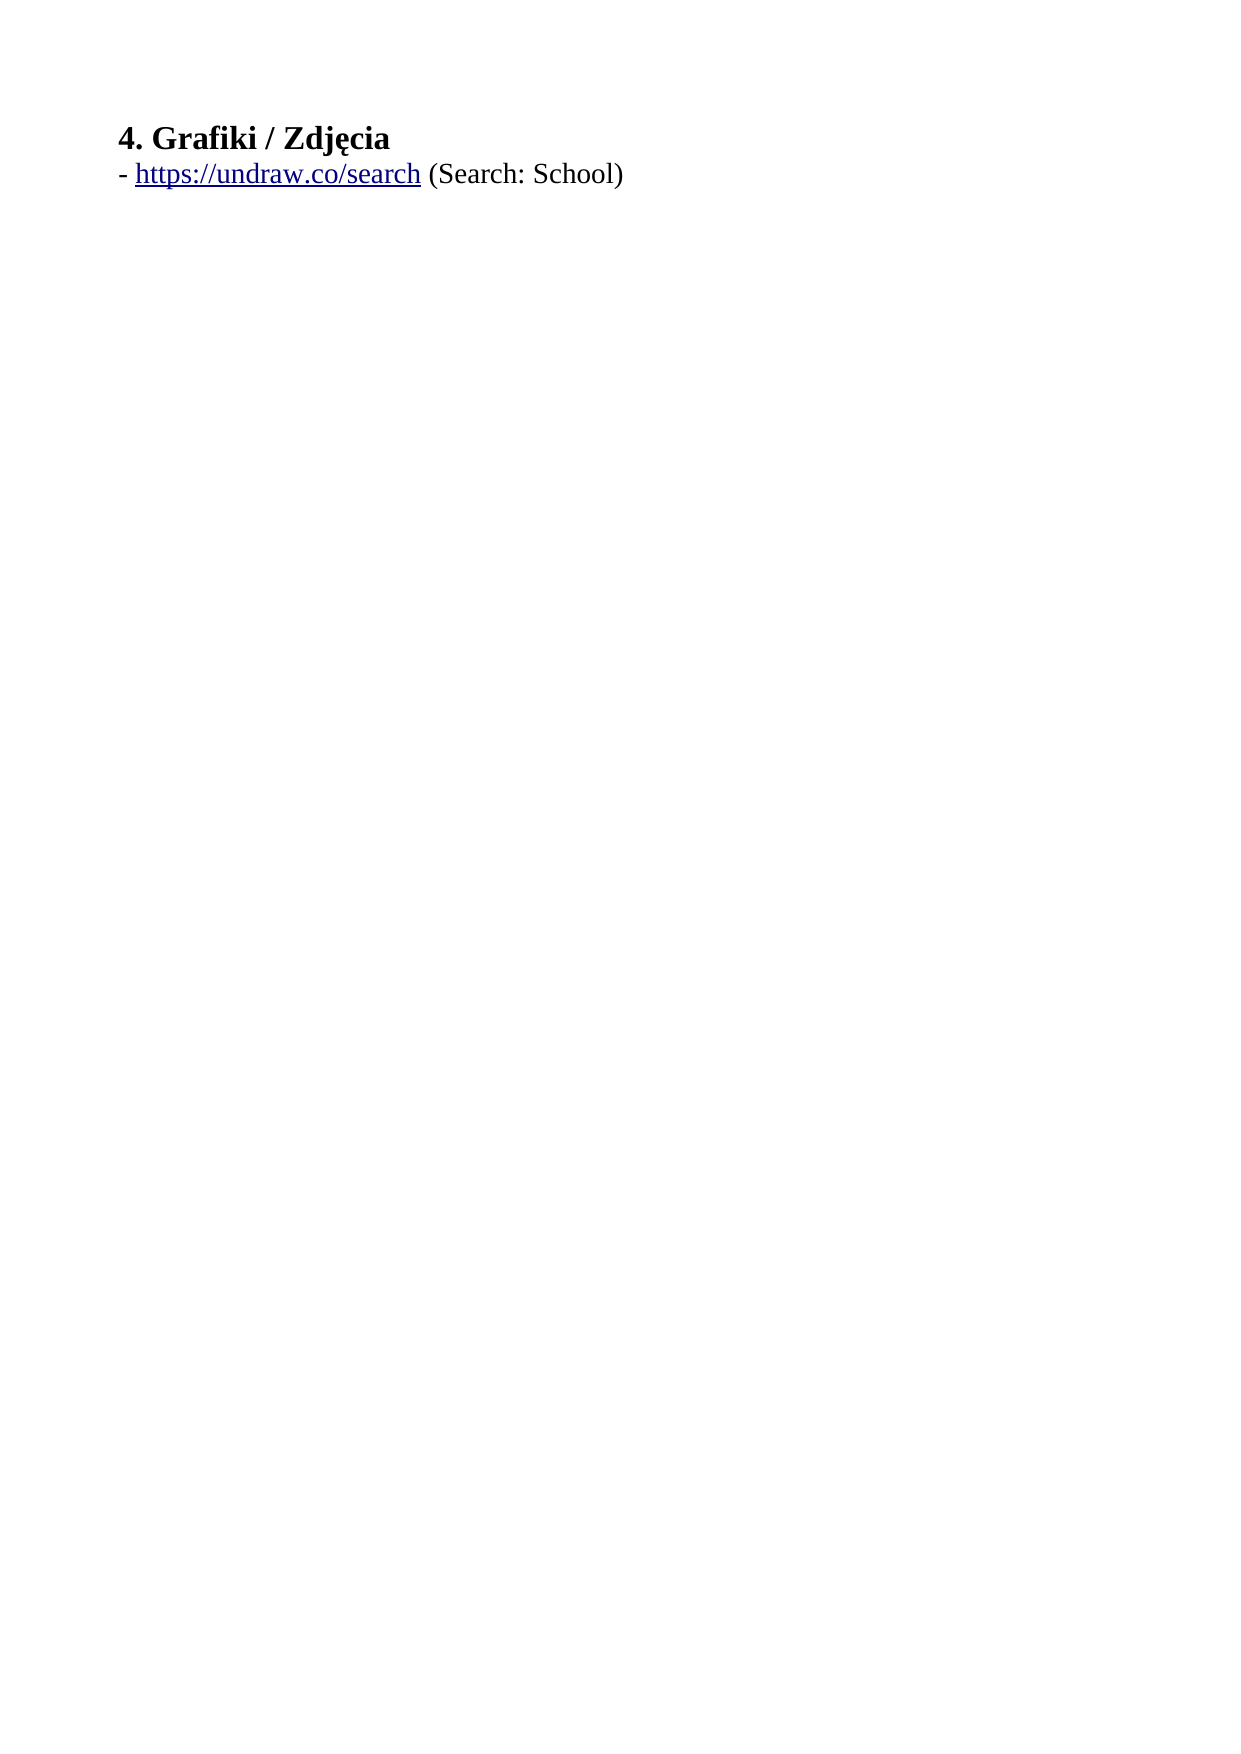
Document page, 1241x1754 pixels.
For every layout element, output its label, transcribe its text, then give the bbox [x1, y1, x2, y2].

text 4. Grafiki / Zdjęcia [118, 118, 1122, 156]
text - https://undraw.co/search (Search: School) [118, 156, 1122, 190]
